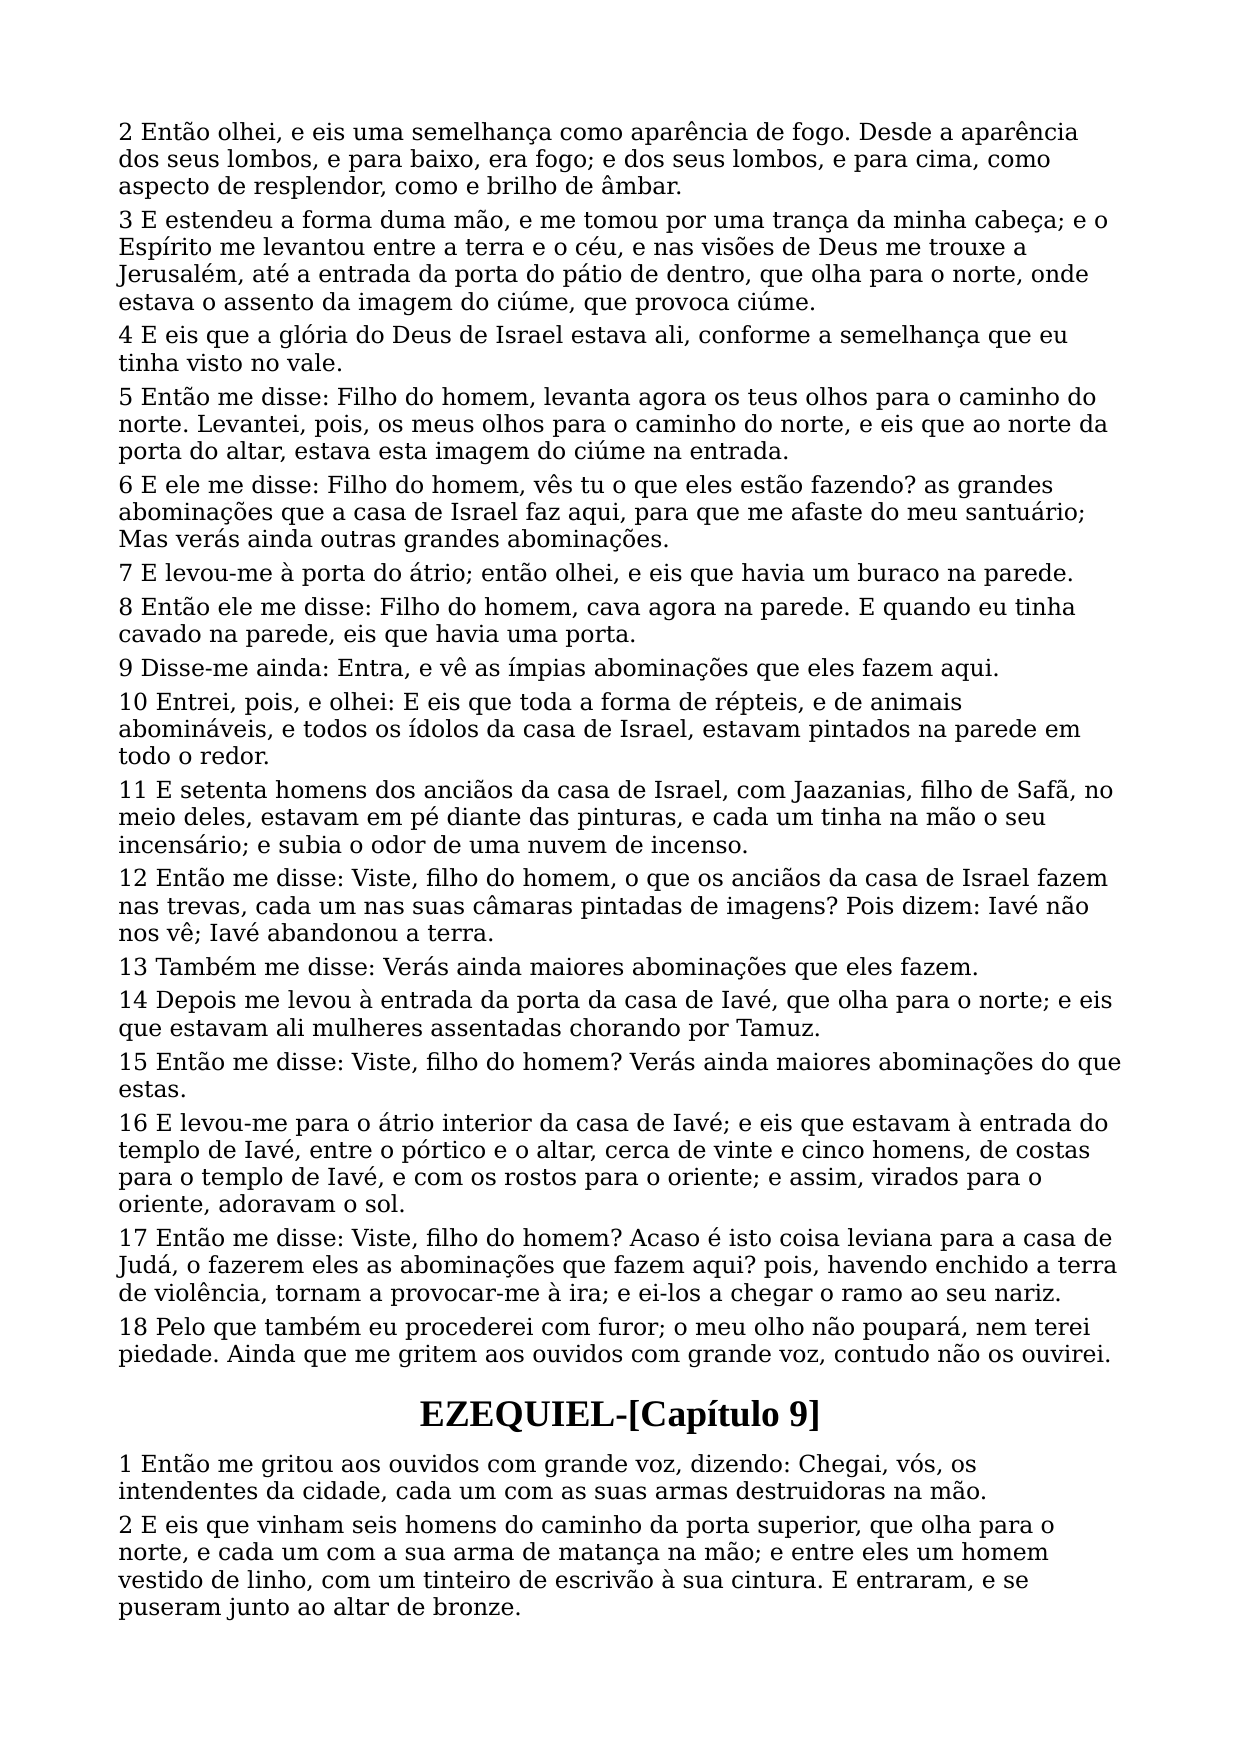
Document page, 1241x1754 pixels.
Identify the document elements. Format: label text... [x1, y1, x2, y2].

text 11 E setenta homens dos anciãos da casa de Israel, com Jaazanias, filho de Safã, no meio deles, estavam em pé diante das pinturas, e cada um tinha na mão o seu incensário; e subia o odor de uma nuvem de incenso. [118, 777, 1122, 858]
text 14 Depois me levou à entrada da porta da casa de Iavé, que olha para o norte; e eis que estavam ali mulheres assentadas chorando por Tamuz. [118, 987, 1122, 1042]
text 7 E levou-me à porta do átrio; então olhei, e eis que havia um buraco na parede. [118, 560, 1122, 587]
text 18 Pelo que também eu procederei com furor; o meu olho não poupará, nem terei piedade. Ainda que me gritem aos ouvidos com grande voz, contudo não os ouvirei. [118, 1313, 1122, 1368]
text 16 E levou-me para o átrio interior da casa de Iavé; e eis que estavam à entrada do templo de Iavé, entre o pórtico e o altar, cerca de vinte e cinco homens, de costas para o templo de Iavé, e com os rostos para o oriente; e assim, virados para o oriente, adoravam o sol. [118, 1109, 1122, 1218]
text 3 E estendeu a forma duma mão, e me tomou por uma trança da minha cabeça; e o Espírito me levantou entre a terra e o céu, e nas visões de Deus me trouxe a Jerusalém, até a entrada da porta do pátio de dentro, que olha para o norte, onde estava o assento da imagem do ciúme, que provoca ciúme. [118, 206, 1122, 316]
text 5 Então me disse: Filho do homem, levanta agora os teus olhos para o caminho do norte. Levantei, pois, os meus olhos para o caminho do norte, e eis que ao norte da porta do altar, estava esta imagem do ciúme na entrada. [118, 383, 1122, 465]
text 13 Também me disse: Verás ainda maiores abominações que eles fazem. [118, 953, 1122, 981]
text 12 Então me disse: Viste, filho do homem, o que os anciãos da casa de Israel fazem nas trevas, cada um nas suas câmaras pintadas de imagens? Pois dizem: Iavé não nos vê; Iavé abandonou a terra. [118, 865, 1122, 947]
text 1 Então me gritou aos ouvidos com grande voz, dizendo: Chegai, vós, os intendentes da cidade, cada um com as suas armas destruidoras na mão. [118, 1451, 1122, 1505]
subtitle EZEQUIEL-[Capítulo 9] [118, 1392, 1122, 1435]
text 9 Disse-me ainda: Entra, e vê as ímpias abominações que eles fazem aqui. [118, 654, 1122, 682]
text 4 E eis que a glória do Deus de Israel estava ali, conforme a semelhança que eu tinha visto no vale. [118, 322, 1122, 377]
text 6 E ele me disse: Filho do homem, vês tu o que eles estão fazendo? as grandes abominações que a casa de Israel faz aqui, para que me afaste do meu santuário; Mas verás ainda outras grandes abominações. [118, 471, 1122, 553]
text 8 Então ele me disse: Filho do homem, cava agora na parede. E quando eu tinha cavado na parede, eis que havia uma porta. [118, 593, 1122, 648]
text 15 Então me disse: Viste, filho do homem? Verás ainda maiores abominações do que estas. [118, 1048, 1122, 1103]
text 10 Entrei, pois, e olhei: E eis que toda a forma de répteis, e de animais abomináveis, e todos os ídolos da casa de Israel, estavam pintados na parede em todo o redor. [118, 688, 1122, 770]
text 2 E eis que vinham seis homens do caminho da porta superior, que olha para o norte, e cada um com a sua arma de matança na mão; e entre eles um homem vestido de linho, com um tinteiro de escrivão à sua cintura. E entraram, e se puseram junto ao altar de bronze. [118, 1512, 1122, 1621]
text 2 Então olhei, e eis uma semelhança como aparência de fogo. Desde a aparência dos seus lombos, e para baixo, era fogo; e dos seus lombos, e para cima, como aspecto de resplendor, como e brilho de âmbar. [118, 118, 1122, 200]
text 17 Então me disse: Viste, filho do homem? Acaso é isto coisa leviana para a casa de Judá, o fazerem eles as abominações que fazem aqui? pois, havendo enchido a terra de violência, tornam a provocar-me à ira; e ei-los a chegar o ramo ao seu nariz. [118, 1225, 1122, 1307]
